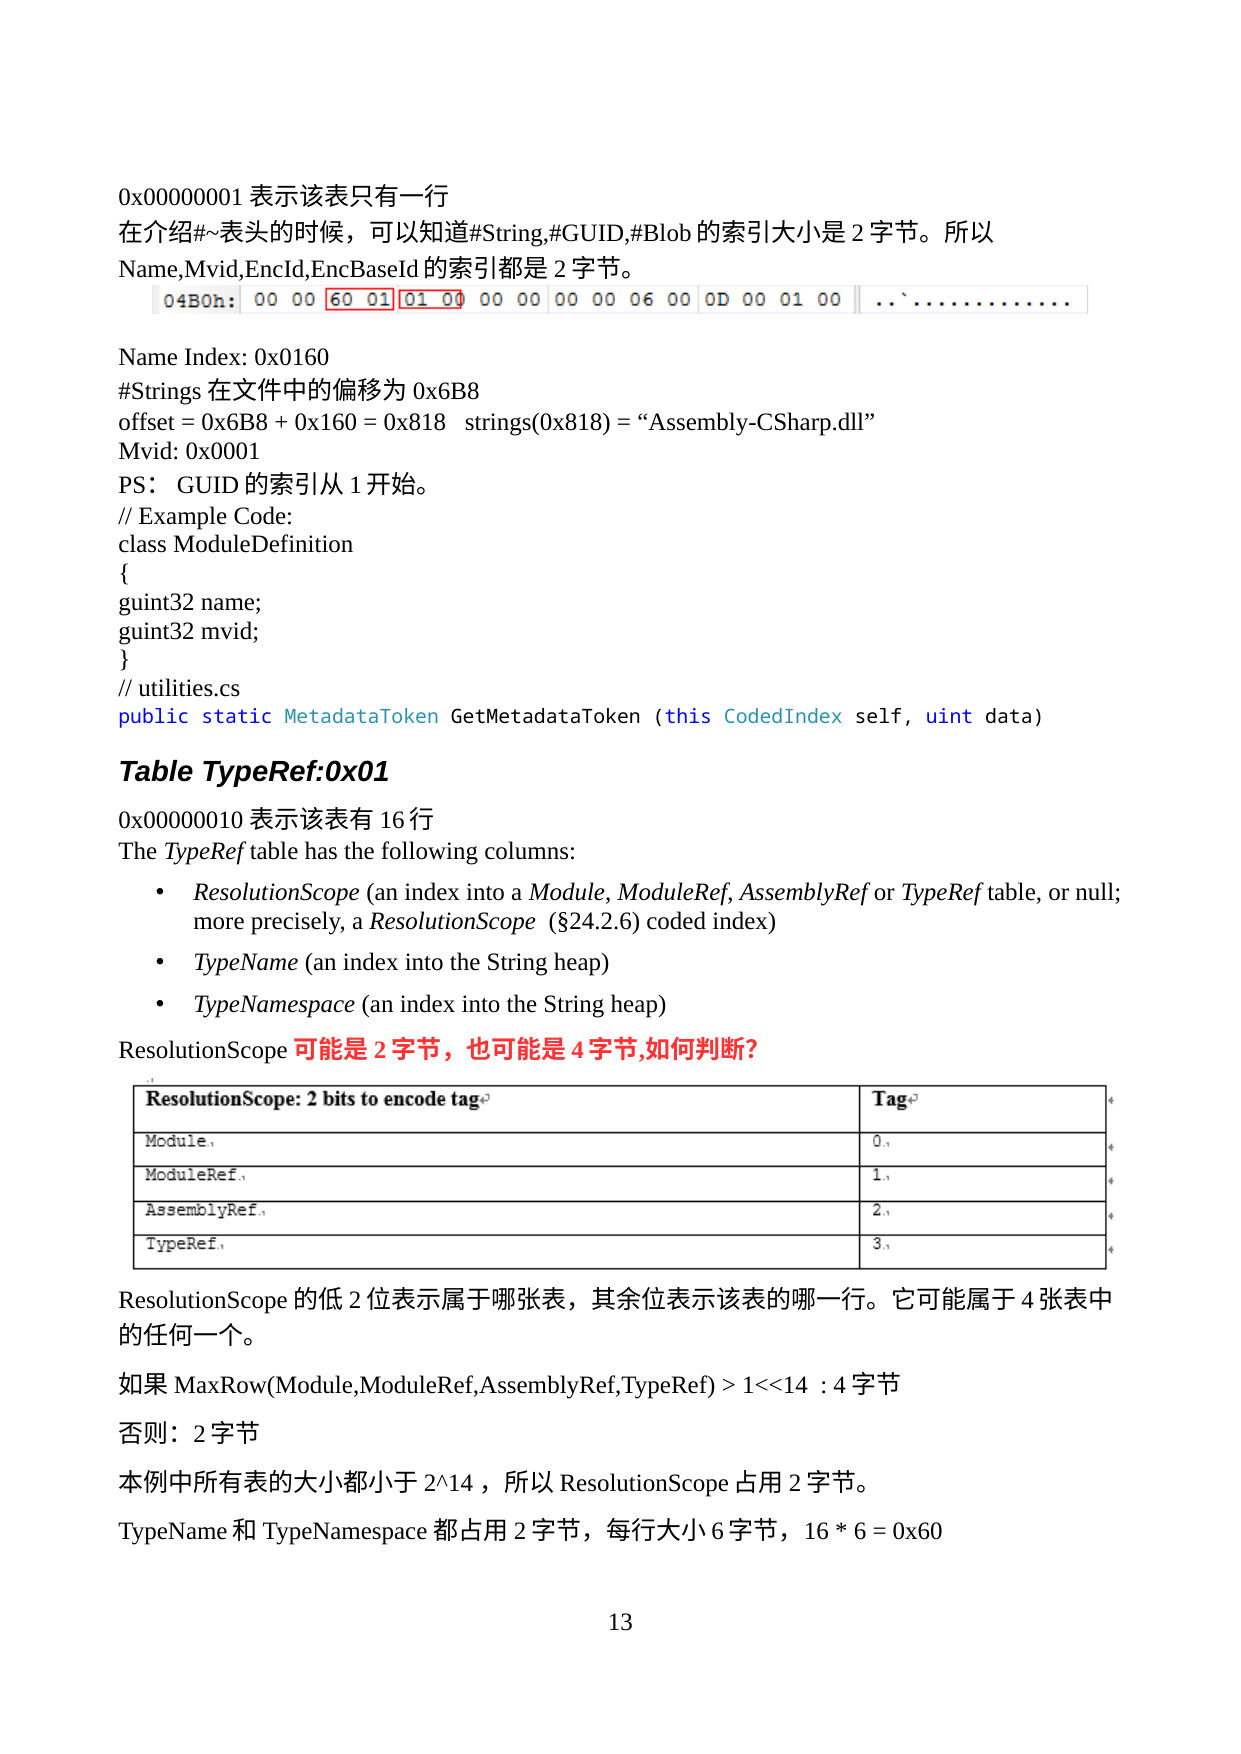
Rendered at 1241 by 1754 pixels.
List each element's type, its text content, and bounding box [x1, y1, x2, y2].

text // Example Code: [118, 501, 1122, 529]
text PS： GUID的索引从1开始。 [118, 464, 1122, 501]
list ResolutionScope (an index into a Module, ModuleRef, AssemblyRef or TypeRef table, or null; more precisely, a ResolutionScope (§24.2.6) coded index) [156, 877, 1122, 935]
text Name Index: 0x0160 [118, 342, 1122, 371]
text class ModuleDefinition [118, 529, 1122, 558]
text 0x00000001 表示该表只有一行 [118, 176, 1122, 213]
text guint32 mvid; [118, 616, 1122, 644]
text // utilities.cs [118, 673, 1122, 702]
text public static MetadataToken GetMetadataToken (this CodedIndex self, uint data) [118, 702, 1122, 729]
text #Strings 在文件中的偏移为0x6B8 [118, 371, 1122, 407]
text Mvid: 0x0001 [118, 436, 1122, 464]
text 本例中所有表的大小都小于 2^14 ，所以ResolutionScope占用2字节。 [118, 1462, 1122, 1498]
subtitle Table TypeRef:0x01 [118, 754, 1122, 787]
list TypeName (an index into the String heap) [156, 947, 1122, 976]
list TypeNamespace (an index into the String heap) [156, 989, 1122, 1017]
text 0x00000010 表示该表有16行 [118, 800, 1122, 836]
text 在介绍#~表头的时候，可以知道#String,#GUID,#Blob的索引大小是2字节。所以Name,Mvid,EncId,EncBaseId的索引都是2字节。 [118, 213, 1122, 285]
text The TypeRef table has the following columns: [118, 836, 1122, 865]
text { [118, 558, 1122, 587]
text } [118, 644, 1122, 673]
text offset = 0x6B8 + 0x160 = 0x818 strings(0x818) = “Assembly-CSharp.dll” [118, 407, 1122, 436]
picture [152, 285, 1089, 314]
text 如果 MaxRow(Module,ModuleRef,AssemblyRef,TypeRef) > 1<<14 : 4字节 [118, 1364, 1122, 1401]
picture [126, 1078, 1114, 1280]
text TypeName和TypeNamespace 都占用2字节，每行大小6字节，16 * 6 = 0x60 [118, 1511, 1122, 1547]
text 否则：2字节 [118, 1413, 1122, 1449]
text ResolutionScope 可能是2字节，也可能是4字节,如何判断？ [118, 1030, 1122, 1066]
text guint32 name; [118, 587, 1122, 616]
text ResolutionScope 的低2位表示属于哪张表，其余位表示该表的哪一行。它可能属于4张表中的任何一个。 [118, 1079, 1122, 1352]
